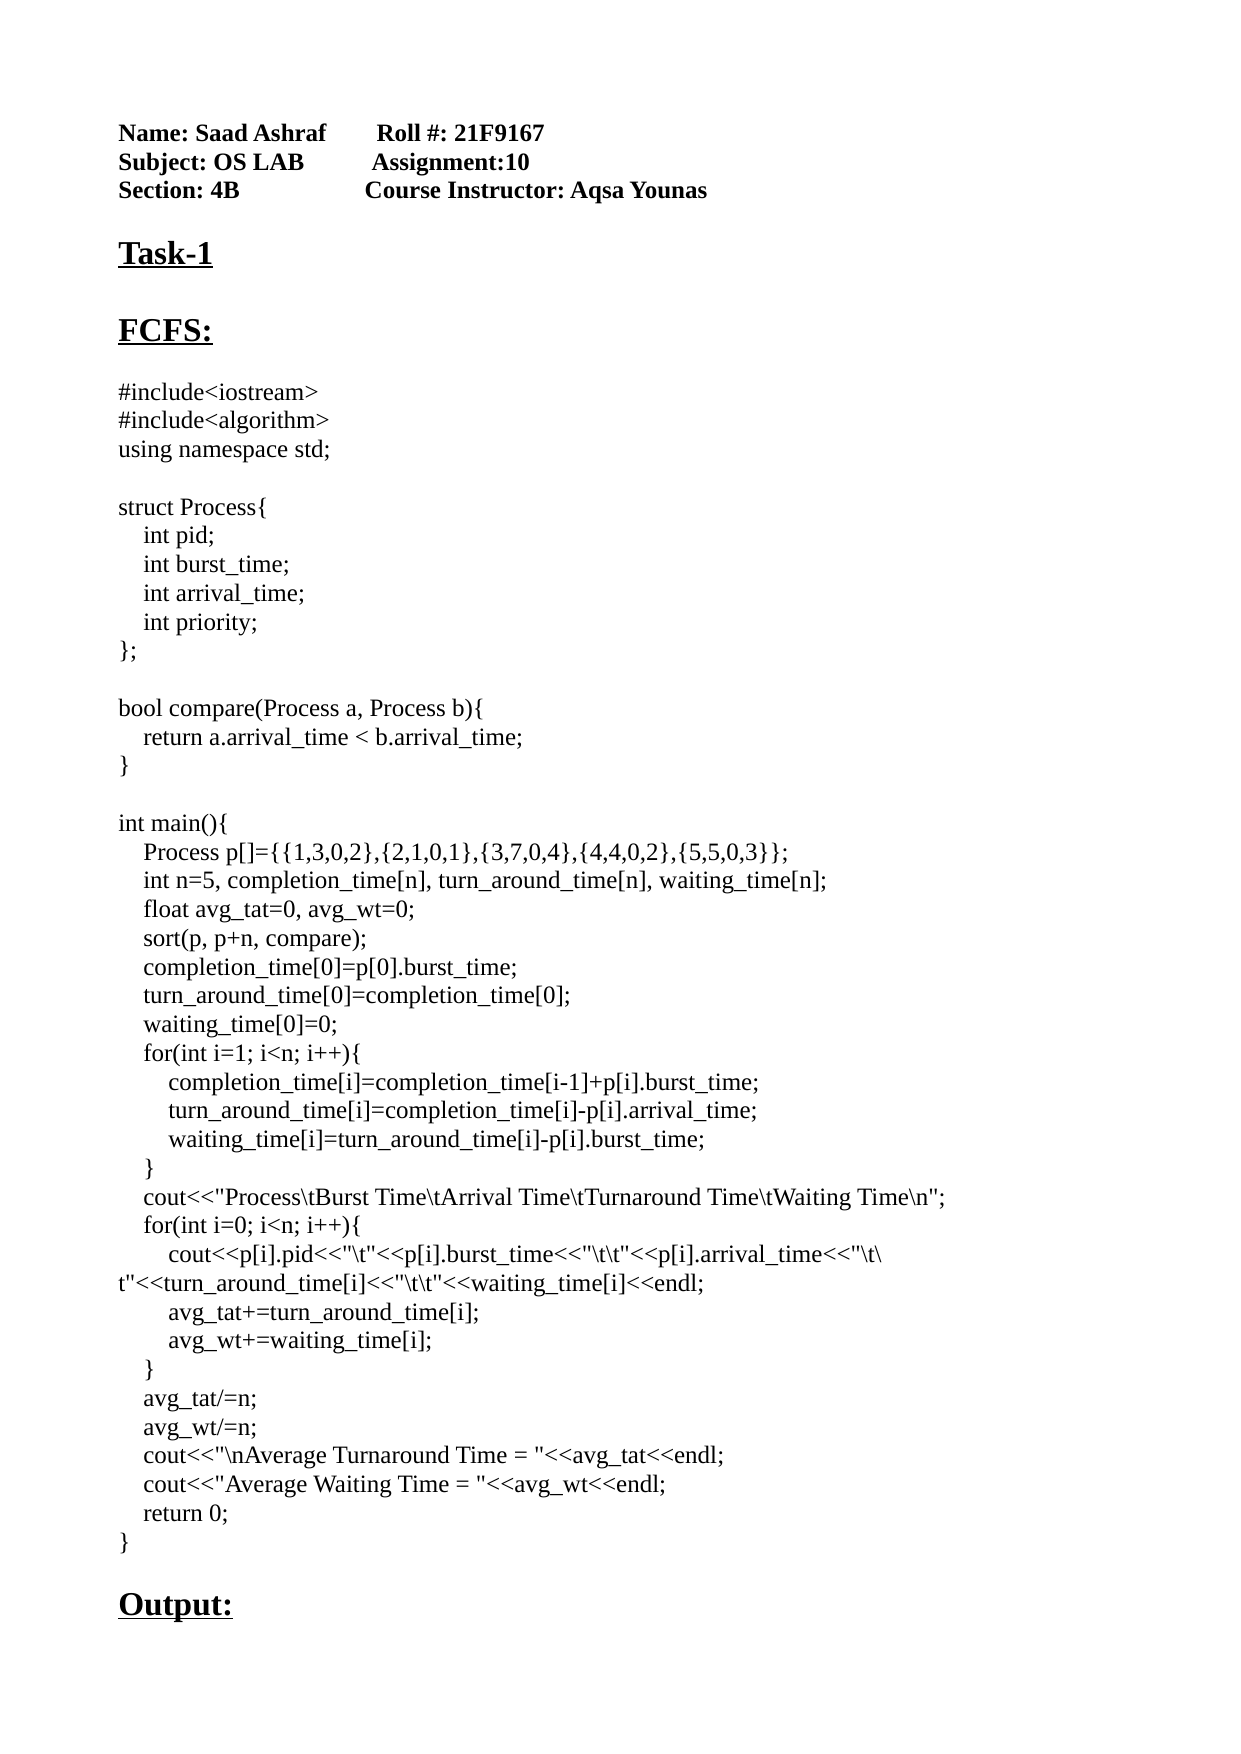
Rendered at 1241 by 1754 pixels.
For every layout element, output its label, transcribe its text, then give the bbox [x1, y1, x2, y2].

text using namespace std; [118, 434, 1122, 463]
text #include<algorithm> [118, 406, 1122, 434]
text avg_tat+=turn_around_time[i]; [118, 1297, 1122, 1326]
text int n=5, completion_time[n], turn_around_time[n], waiting_time[n]; [118, 866, 1122, 894]
text Subject: OS LAB Assignment:10 [118, 147, 1122, 176]
text float avg_tat=0, avg_wt=0; [118, 894, 1122, 923]
text Task-1 [118, 233, 1122, 271]
text Process p[]={{1,3,0,2},{2,1,0,1},{3,7,0,4},{4,4,0,2},{5,5,0,3}}; [118, 837, 1122, 866]
text waiting_time[i]=turn_around_time[i]-p[i].burst_time; [118, 1124, 1122, 1153]
text avg_tat/=n; [118, 1383, 1122, 1412]
text avg_wt+=waiting_time[i]; [118, 1326, 1122, 1354]
text waiting_time[0]=0; [118, 1009, 1122, 1038]
text bool compare(Process a, Process b){ [118, 693, 1122, 722]
text turn_around_time[i]=completion_time[i]-p[i].arrival_time; [118, 1096, 1122, 1124]
text for(int i=1; i<n; i++){ [118, 1038, 1122, 1067]
text cout<<"Average Waiting Time = "<<avg_wt<<endl; [118, 1469, 1122, 1498]
text int burst_time; [118, 549, 1122, 578]
text struct Process{ [118, 492, 1122, 521]
text int arrival_time; [118, 578, 1122, 607]
text Name: Saad Ashraf Roll #: 21F9167 [118, 118, 1122, 147]
text } [118, 1527, 1122, 1556]
text avg_wt/=n; [118, 1412, 1122, 1441]
text Section: 4B Course Instructor: Aqsa Younas [118, 176, 1122, 204]
text for(int i=0; i<n; i++){ [118, 1211, 1122, 1239]
text return 0; [118, 1498, 1122, 1527]
text } [118, 1354, 1122, 1383]
text int priority; [118, 607, 1122, 636]
text turn_around_time[0]=completion_time[0]; [118, 981, 1122, 1009]
text FCFS: [118, 310, 1122, 348]
text } [118, 1153, 1122, 1182]
text } [118, 751, 1122, 779]
text #include<iostream> [118, 377, 1122, 406]
text completion_time[0]=p[0].burst_time; [118, 952, 1122, 981]
text cout<<"Process\tBurst Time\tArrival Time\tTurnaround Time\tWaiting Time\n"; [118, 1182, 1122, 1211]
text }; [118, 636, 1122, 664]
text cout<<p[i].pid<<"\t"<<p[i].burst_time<<"\t\t"<<p[i].arrival_time<<"\t\t"<<turn_around_time[i]<<"\t\t"<<waiting_time[i]<<endl; [118, 1239, 1122, 1297]
text completion_time[i]=completion_time[i-1]+p[i].burst_time; [118, 1067, 1122, 1096]
text return a.arrival_time < b.arrival_time; [118, 722, 1122, 751]
text Output: [118, 1584, 1122, 1623]
text int main(){ [118, 808, 1122, 837]
text int pid; [118, 521, 1122, 549]
text cout<<"\nAverage Turnaround Time = "<<avg_tat<<endl; [118, 1441, 1122, 1469]
text sort(p, p+n, compare); [118, 923, 1122, 952]
